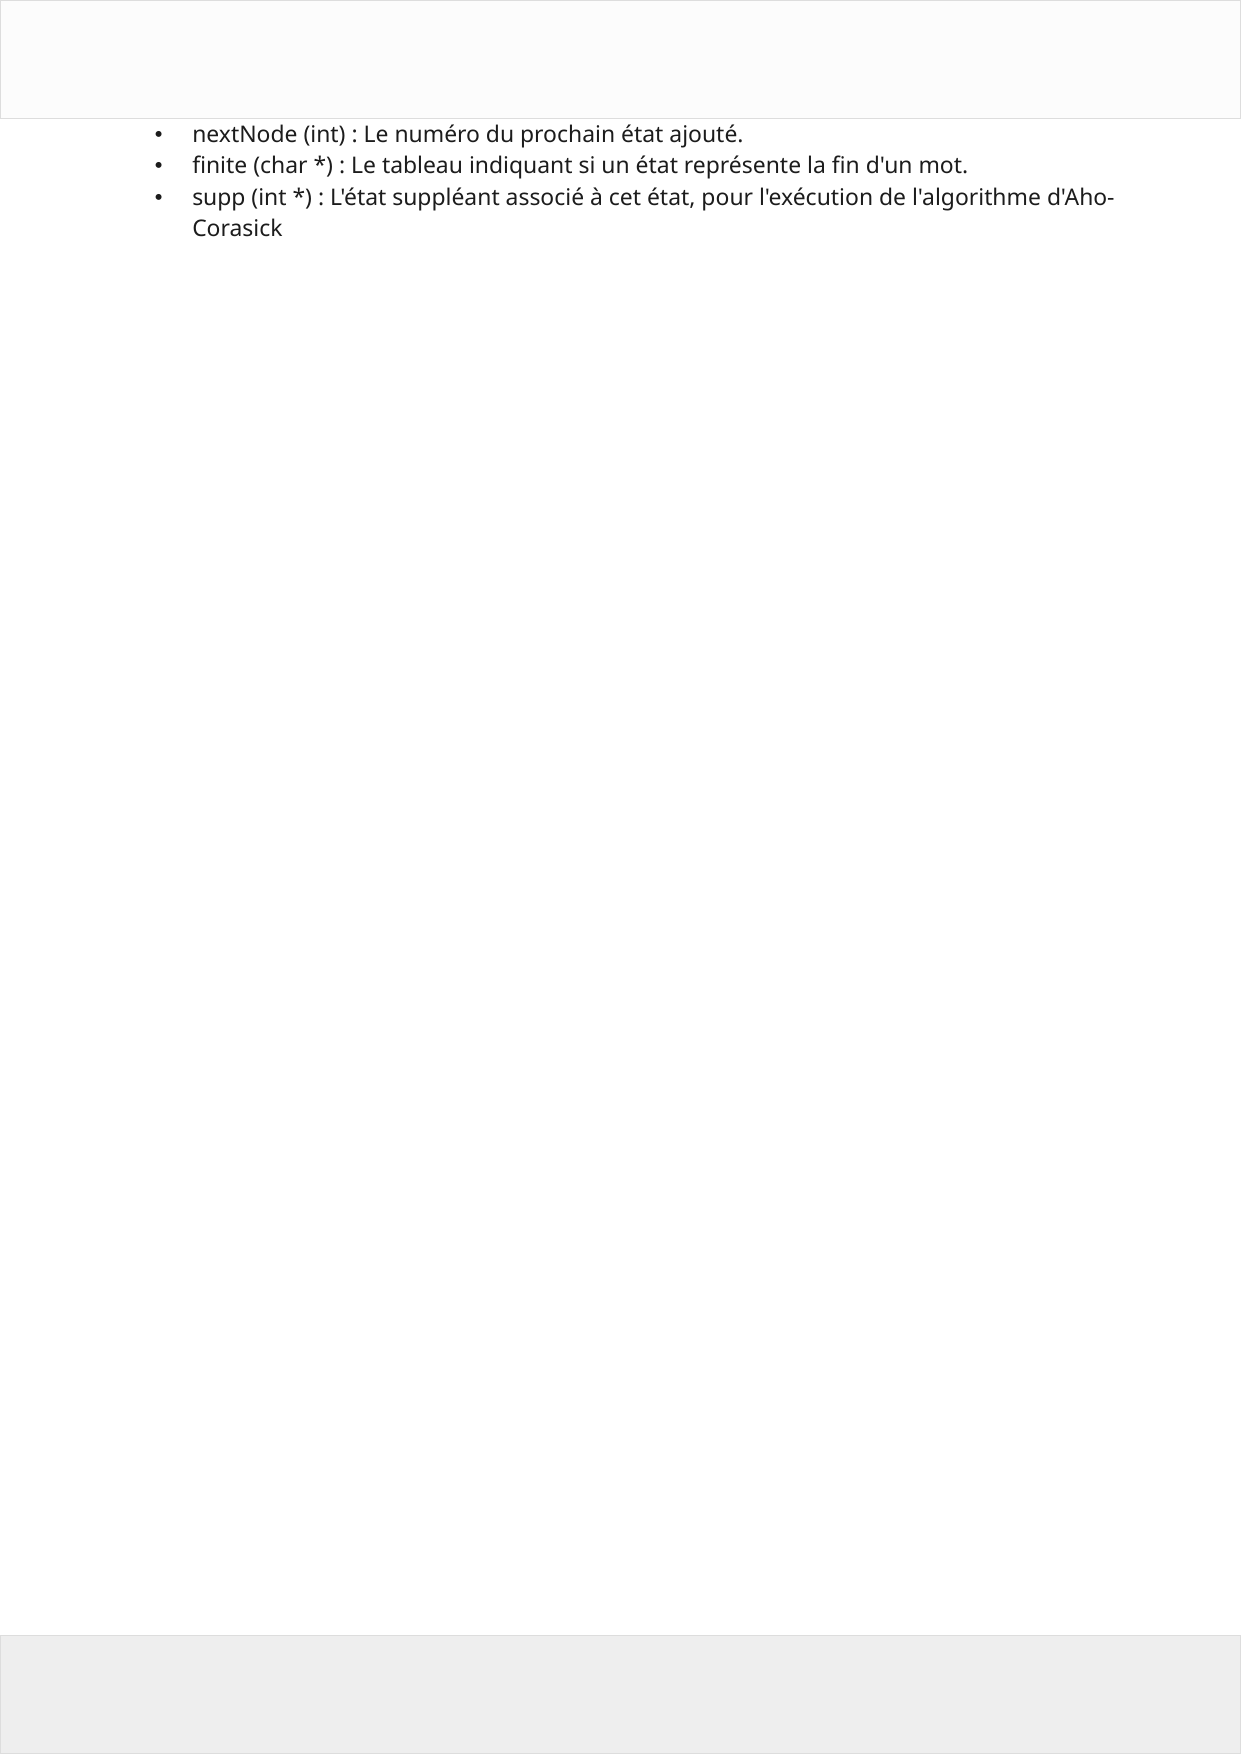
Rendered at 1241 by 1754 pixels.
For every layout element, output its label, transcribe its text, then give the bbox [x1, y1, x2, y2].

list supp (int *) : L'état suppléant associé à cet état, pour l'exécution de l'algorithme d'Aho-Corasick [154, 181, 1122, 243]
list finite (char *) : Le tableau indiquant si un état représente la fin d'un mot. [154, 149, 1122, 181]
list nextNode (int) : Le numéro du prochain état ajouté. [154, 119, 1122, 149]
